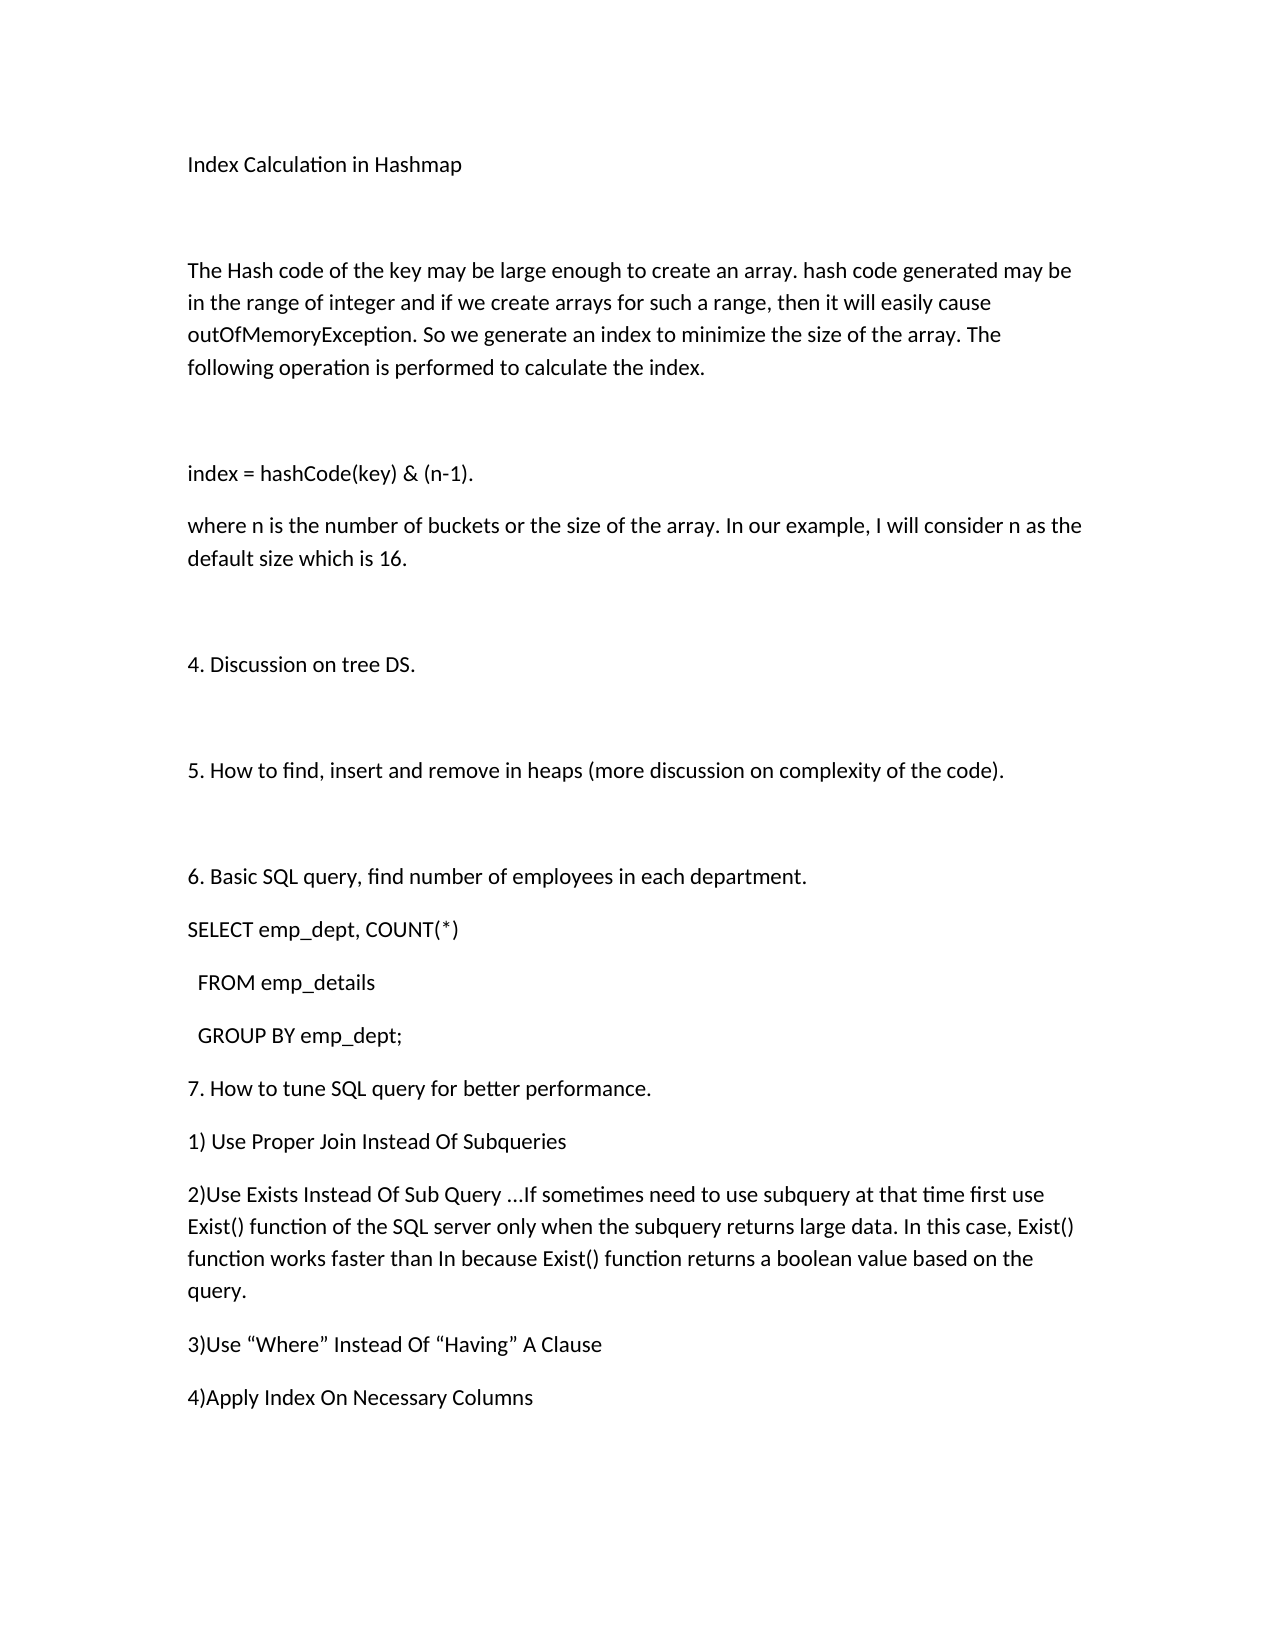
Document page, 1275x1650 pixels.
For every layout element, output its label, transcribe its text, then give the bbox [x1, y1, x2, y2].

text 7. How to tune SQL query for better performance. [187, 1074, 1087, 1102]
text 6. Basic SQL query, find number of employees in each department. [187, 862, 1087, 890]
text 1) Use Proper Join Instead Of Subqueries [187, 1127, 1087, 1155]
text FROM emp_details [187, 968, 1087, 996]
text Index Calculation in Hashmap [187, 150, 1087, 178]
text GROUP BY emp_dept; [187, 1021, 1087, 1049]
text 2)Use Exists Instead Of Sub Query ...If sometimes need to use subquery at that time first use Exist() function of the SQL server only when the subquery returns large data. In this case, Exist() function works faster than In because Exist() function returns a boolean value based on the query. [187, 1180, 1087, 1305]
text SELECT emp_dept, COUNT(*) [187, 915, 1087, 943]
text index = hashCode(key) & (n-1). [187, 459, 1087, 487]
text where n is the number of buckets or the size of the array. In our example, I will consider n as the default size which is 16. [187, 512, 1087, 572]
text The Hash code of the key may be large enough to create an array. hash code generated may be in the range of integer and if we create arrays for such a range, then it will easily cause outOfMemoryException. So we generate an index to minimize the size of the array. The following operation is performed to calculate the index. [187, 256, 1087, 381]
text 4)Apply Index On Necessary Columns [187, 1383, 1087, 1411]
text 4. Discussion on tree DS. [187, 650, 1087, 678]
text 5. How to find, insert and remove in heaps (more discussion on complexity of the code). [187, 756, 1087, 784]
text 3)Use “Where” Instead Of “Having” A Clause [187, 1330, 1087, 1358]
